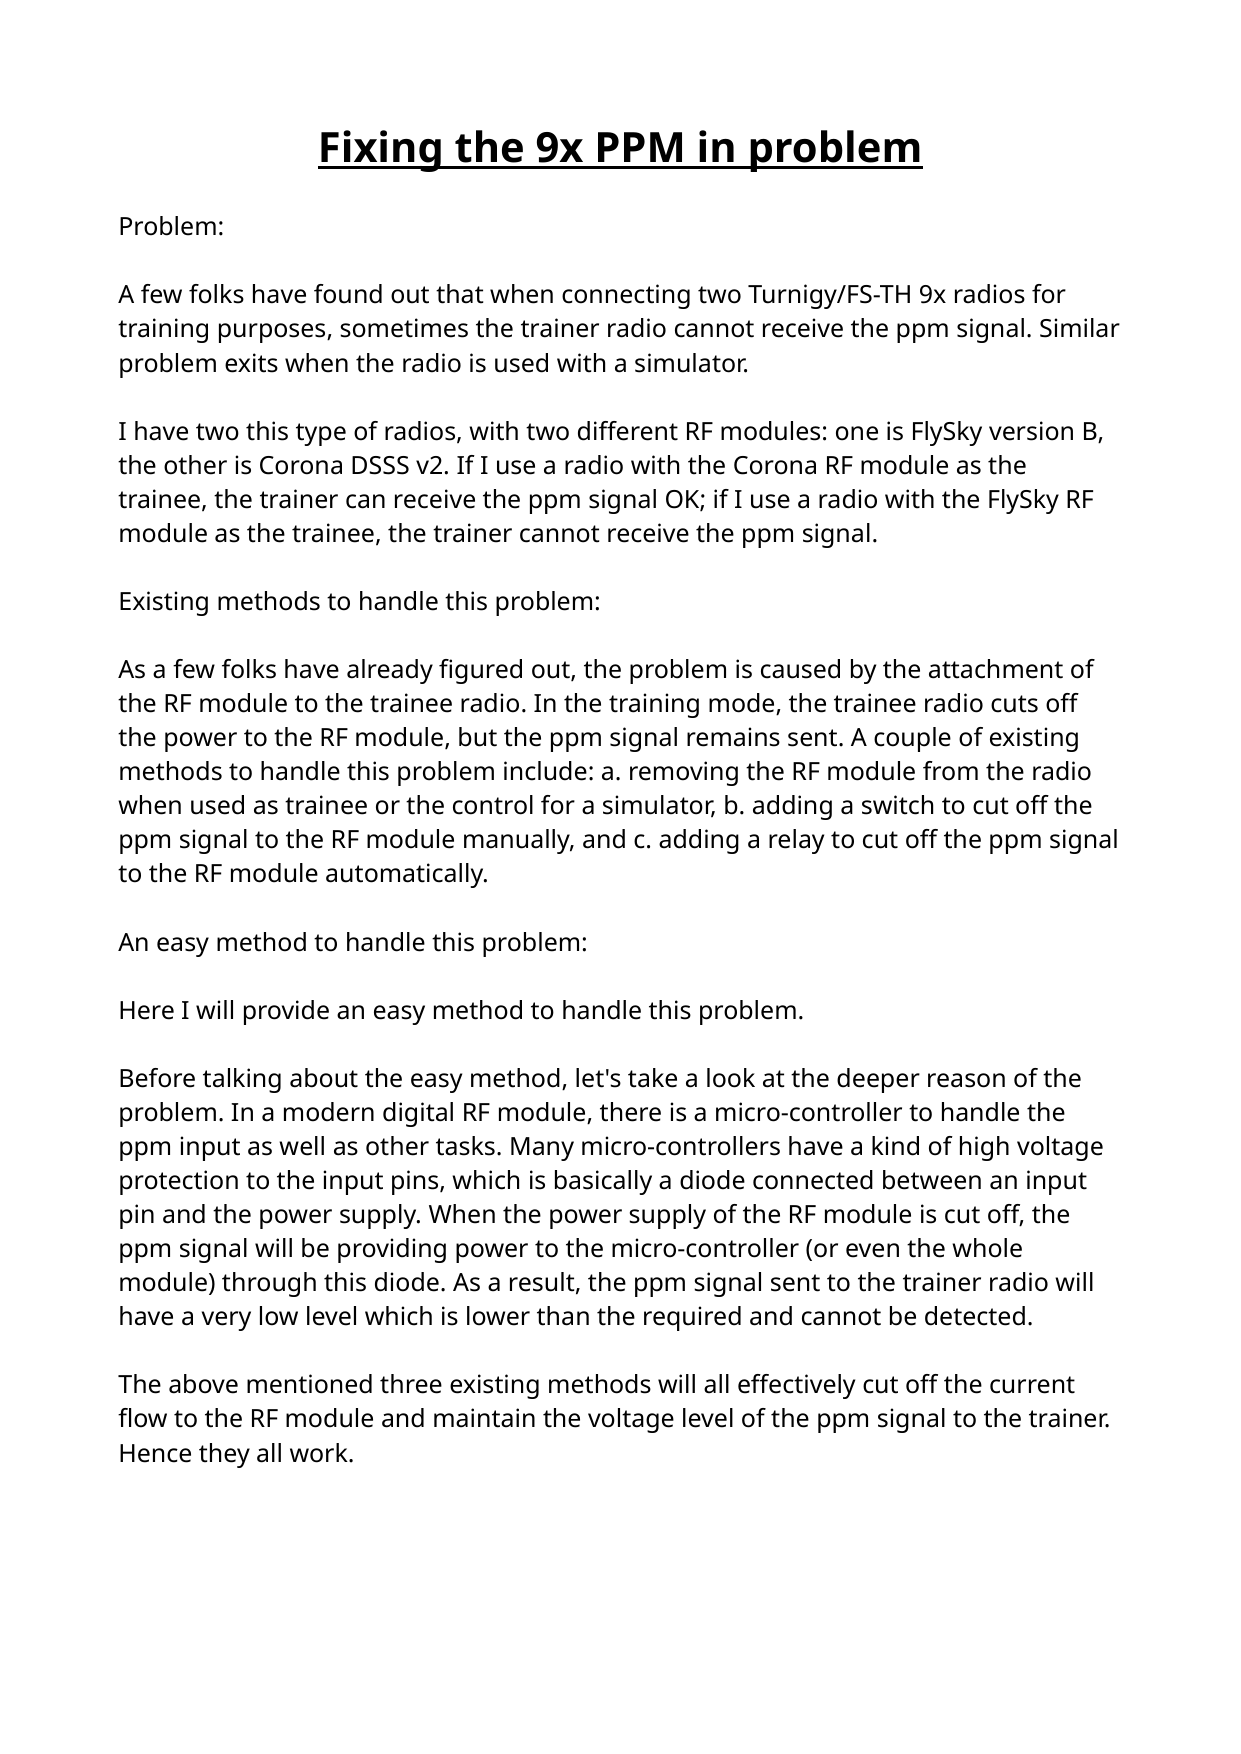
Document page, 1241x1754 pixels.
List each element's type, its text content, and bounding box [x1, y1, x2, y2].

text Problem: A few folks have found out that when connecting two Turnigy/FS-TH 9x radios for training purposes, sometimes the trainer radio cannot receive the ppm signal. Similar problem exits when the radio is used with a simulator. I have two this type of radios, with two different RF modules: one is FlySky version B, the other is Corona DSSS v2. If I use a radio with the Corona RF module as the trainee, the trainer can receive the ppm signal OK; if I use a radio with the FlySky RF module as the trainee, the trainer cannot receive the ppm signal. Existing methods to handle this problem: As a few folks have already figured out, the problem is caused by the attachment of the RF module to the trainee radio. In the training mode, the trainee radio cuts off the power to the RF module, but the ppm signal remains sent. A couple of existing methods to handle this problem include: a. removing the RF module from the radio when used as trainee or the control for a simulator, b. adding a switch to cut off the ppm signal to the RF module manually, and c. adding a relay to cut off the ppm signal to the RF module automatically. An easy method to handle this problem: Here I will provide an easy method to handle this problem. Before talking about the easy method, let's take a look at the deeper reason of the problem. In a modern digital RF module, there is a micro-controller to handle the ppm input as well as other tasks. Many micro-controllers have a kind of high voltage protection to the input pins, which is basically a diode connected between an input pin and the power supply. When the power supply of the RF module is cut off, the ppm signal will be providing power to the micro-controller (or even the whole module) through this diode. As a result, the ppm signal sent to the trainer radio will have a very low level which is lower than the required and cannot be detected. The above mentioned three existing methods will all effectively cut off the current flow to the RF module and maintain the voltage level of the ppm signal to the trainer. Hence they all work. [118, 209, 1122, 1537]
text Fixing the 9x PPM in problem [118, 118, 1122, 175]
